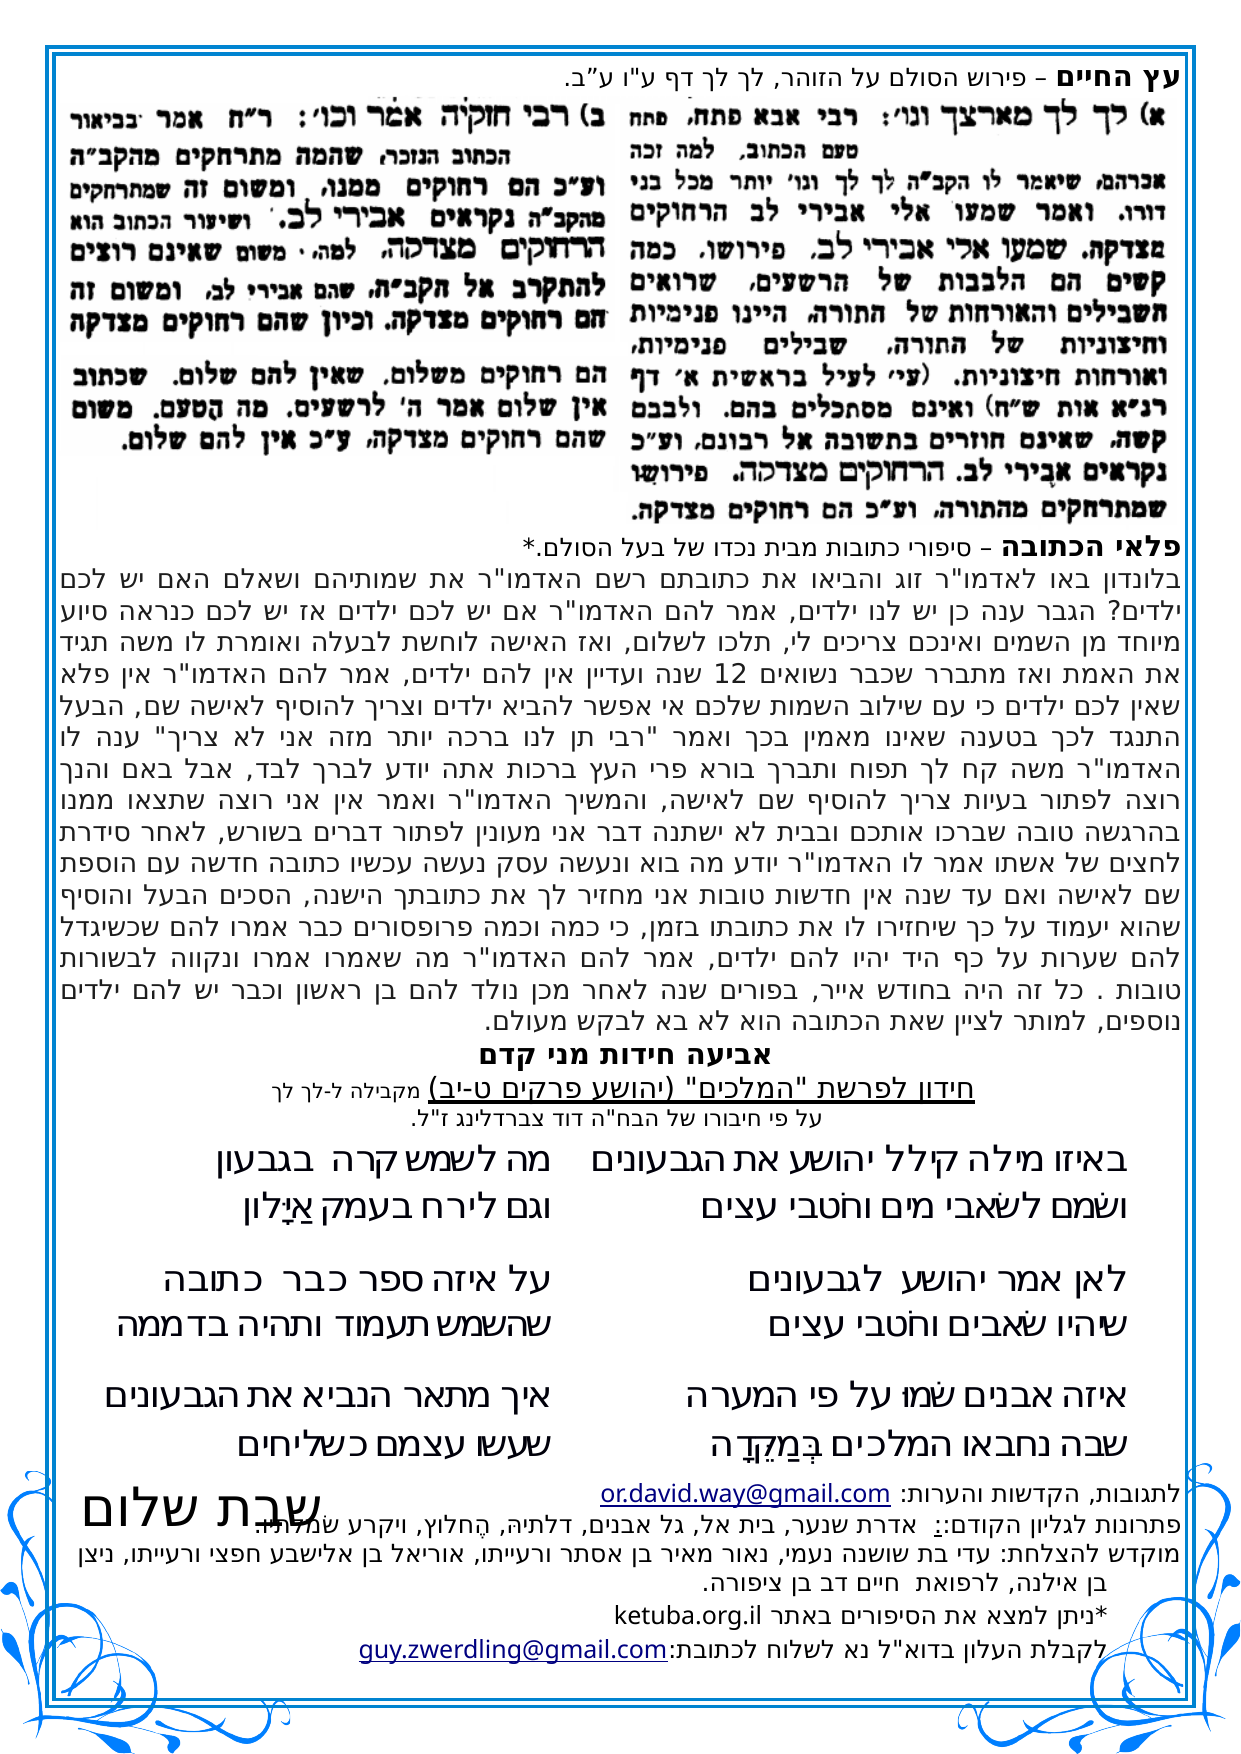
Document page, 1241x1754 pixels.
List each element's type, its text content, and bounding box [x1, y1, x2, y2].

list לתגובות, הקדשות והערות: or.david.way@gmail.com [59, 1132, 1182, 1510]
text חידון לפרשת "המלכים" (יהושע פרקים ט-יב) מקבילה ל-לך לך [59, 1071, 1185, 1105]
picture [58, 92, 1182, 530]
picture [957, 1463, 1192, 1705]
picture [56, 1471, 291, 1698]
picture [957, 1463, 1185, 1698]
text בלונדון באו לאדמו"ר זוג והביאו את כתובתם רשם האדמו"ר את שמותיהם ושאלם האם יש לכם ילדים? הגבר ענה כן יש לנו ילדים, אמר להם האדמו"ר אם יש לכם ילדים אז יש לכם כנראה סיוע מיוחד מן השמים ואינכם צריכים לי, תלכו לשלום, ואז האישה לוחשת לבעלה ואומרת לו משה תגיד את האמת ואז מתברר שכבר נשואים 12 שנה ועדיין אין להם ילדים, אמר להם האדמו"ר אין פלא שאין לכם ילדים כי עם שילוב השמות שלכם אי אפשר להביא ילדים וצריך להוסיף לאישה שם, הבעל התנגד לכך בטענה שאינו מאמין בכך ואמר "רבי תן לנו ברכה יותר מזה אני לא צריך" ענה לו האדמו"ר משה קח לך תפוח ותברך בורא פרי העץ ברכות אתה יודע לברך לבד, אבל באם והנך רוצה לפתור בעיות צריך להוסיף שם לאישה, והמשיך האדמו"ר ואמר אין אני רוצה שתצאו ממנו בהרגשה טובה שברכו אותכם ובבית לא ישתנה דבר אני מעונין לפתור דברים בשורש, לאחר סידרת לחצים של אשתו אמר לו האדמו"ר יודע מה בוא ונעשה עסק נעשה עכשיו כתובה חדשה עם הוספת שם לאישה ואם עד שנה אין חדשות טובות אני מחזיר לך את כתובתך הישנה, הסכים הבעל והוסיף שהוא יעמוד על כך שיחזירו לו את כתובתו בזמן, כי כמה וכמה פרופסורים כבר אמרו להם שכשיגדל להם שערות על כף היד יהיו להם ילדים, אמר להם האדמו"ר מה שאמרו אמרו ונקווה לבשורות טובות . כל זה היה בחודש אייר, בפורים שנה לאחר מכן נולד להם בן ראשון וכבר יש להם ילדים נוספים, למותר לציין שאת הכתובה הוא לא בא לבקש מעולם. [59, 564, 1182, 1037]
picture [957, 1579, 967, 1589]
list פתרונות לגליון הקודם:: אדרת שנער, בית אל, גל אבנים, דלתיהּ, הֶחלוץ, ויקרע שׂמלֹתיו. [291, 1510, 957, 1539]
list על פי חיבורו של הבח"ה דוד צברדלינג ז"ל. [59, 1105, 1182, 1132]
list אביעה חידות מני קדם [59, 1037, 1182, 1071]
picture [957, 1521, 962, 1531]
list *ניתן למצא את הסיפורים באתר ketuba.org.il [291, 1598, 957, 1632]
list לקבלת העלון בדוא"ל נא לשלוח לכתובת:guy.zwerdling@gmail.com [291, 1632, 957, 1666]
list פלאי הכתובה – סיפורי כתובות מבית נכדו של בעל הסולם.* [59, 530, 1182, 564]
picture [957, 1463, 1241, 1754]
list מוקדש להצלחת: עדי בת שושנה נעמי, נאור מאיר בן אסתר ורעייתו, אוריאל בן אלישבע חפצי ורעייתו, ניצן בן אילנה, לרפואת חיים דב בן ציפורה. [291, 1539, 957, 1598]
picture [0, 1471, 291, 1754]
picture [49, 1471, 291, 1705]
list עץ החיים – פירוש הסולם על הזוהר, לך לך דף ע"ו ע”ב. [59, 59, 1182, 92]
